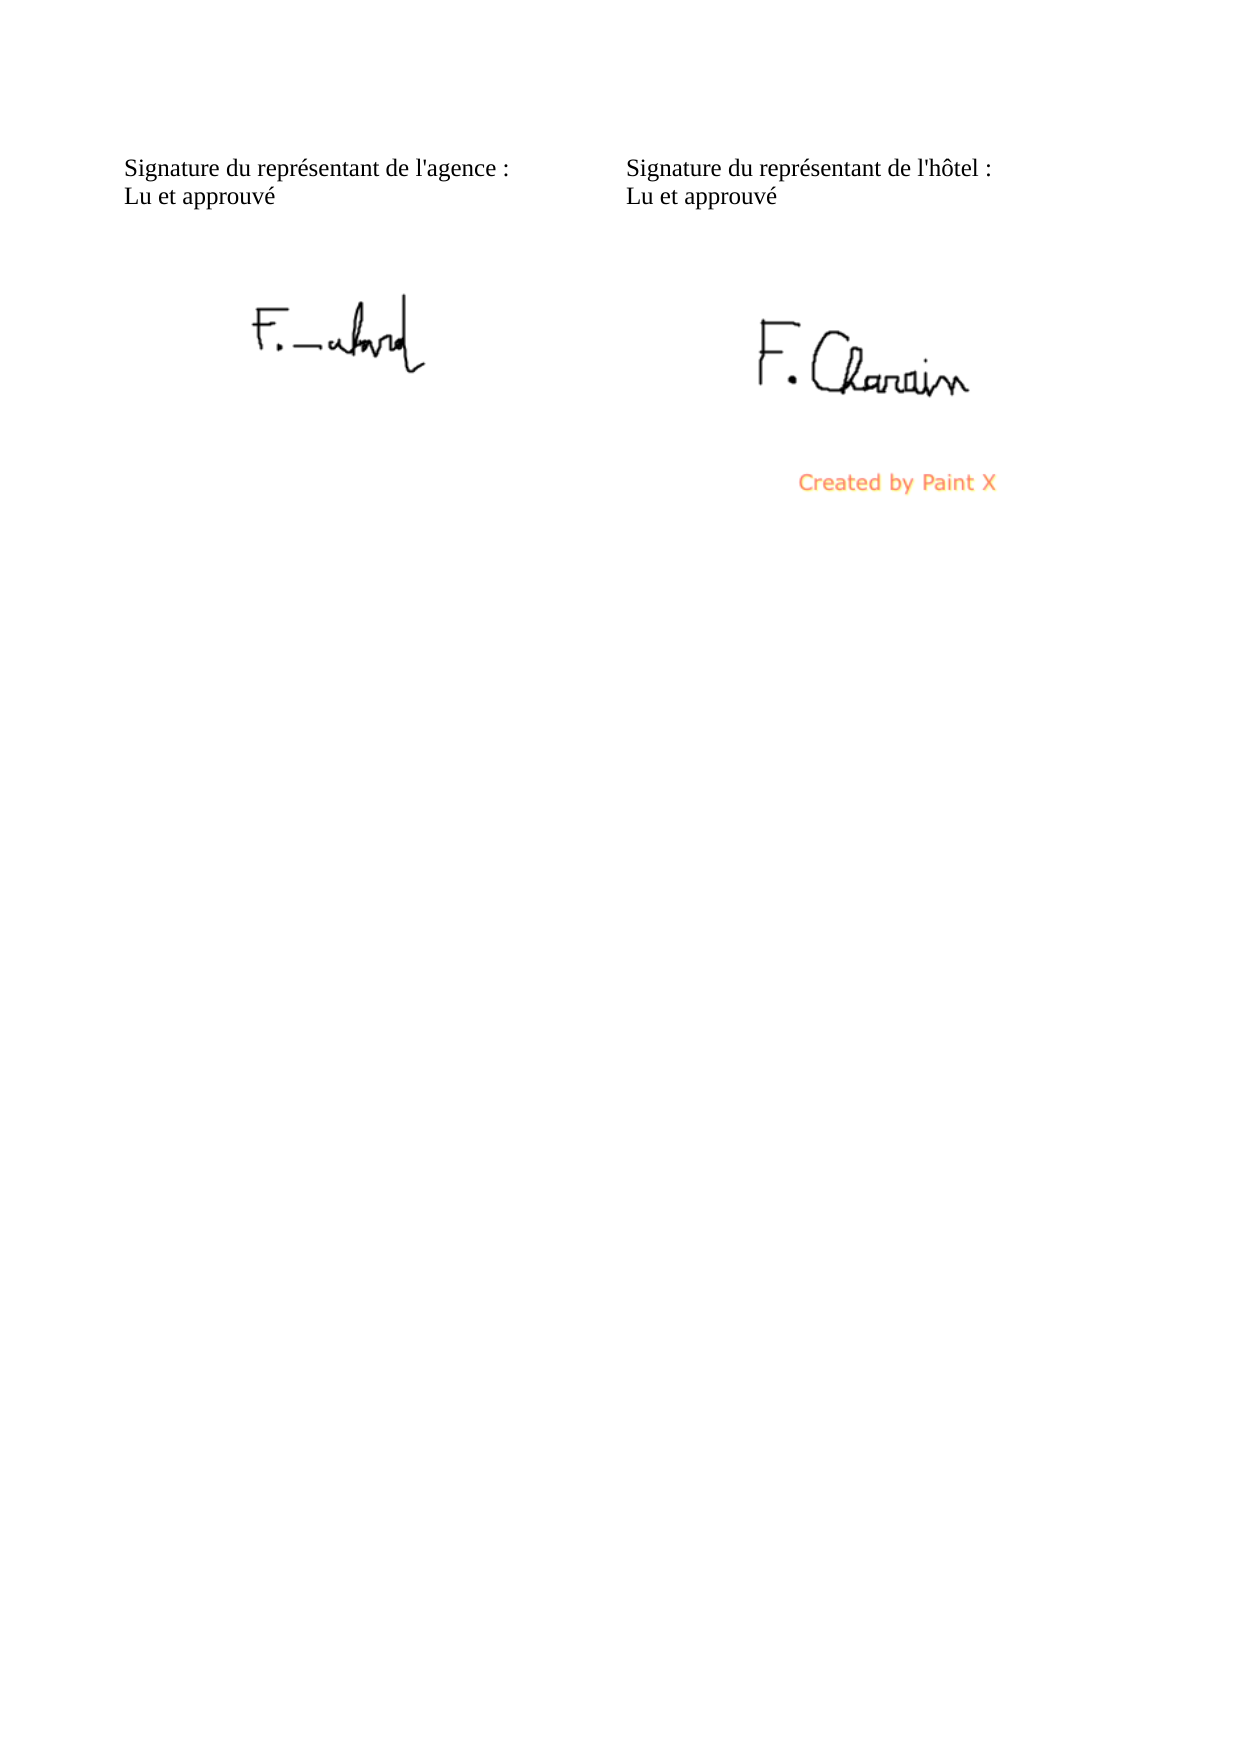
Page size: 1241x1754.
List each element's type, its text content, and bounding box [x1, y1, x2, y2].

picture [739, 238, 1003, 502]
table_header Signature du représentant de l'hôtel : Lu et approuvé [620, 147, 1122, 536]
picture [237, 238, 501, 444]
table_header Signature du représentant de l'agence : Lu et approuvé [118, 147, 620, 536]
